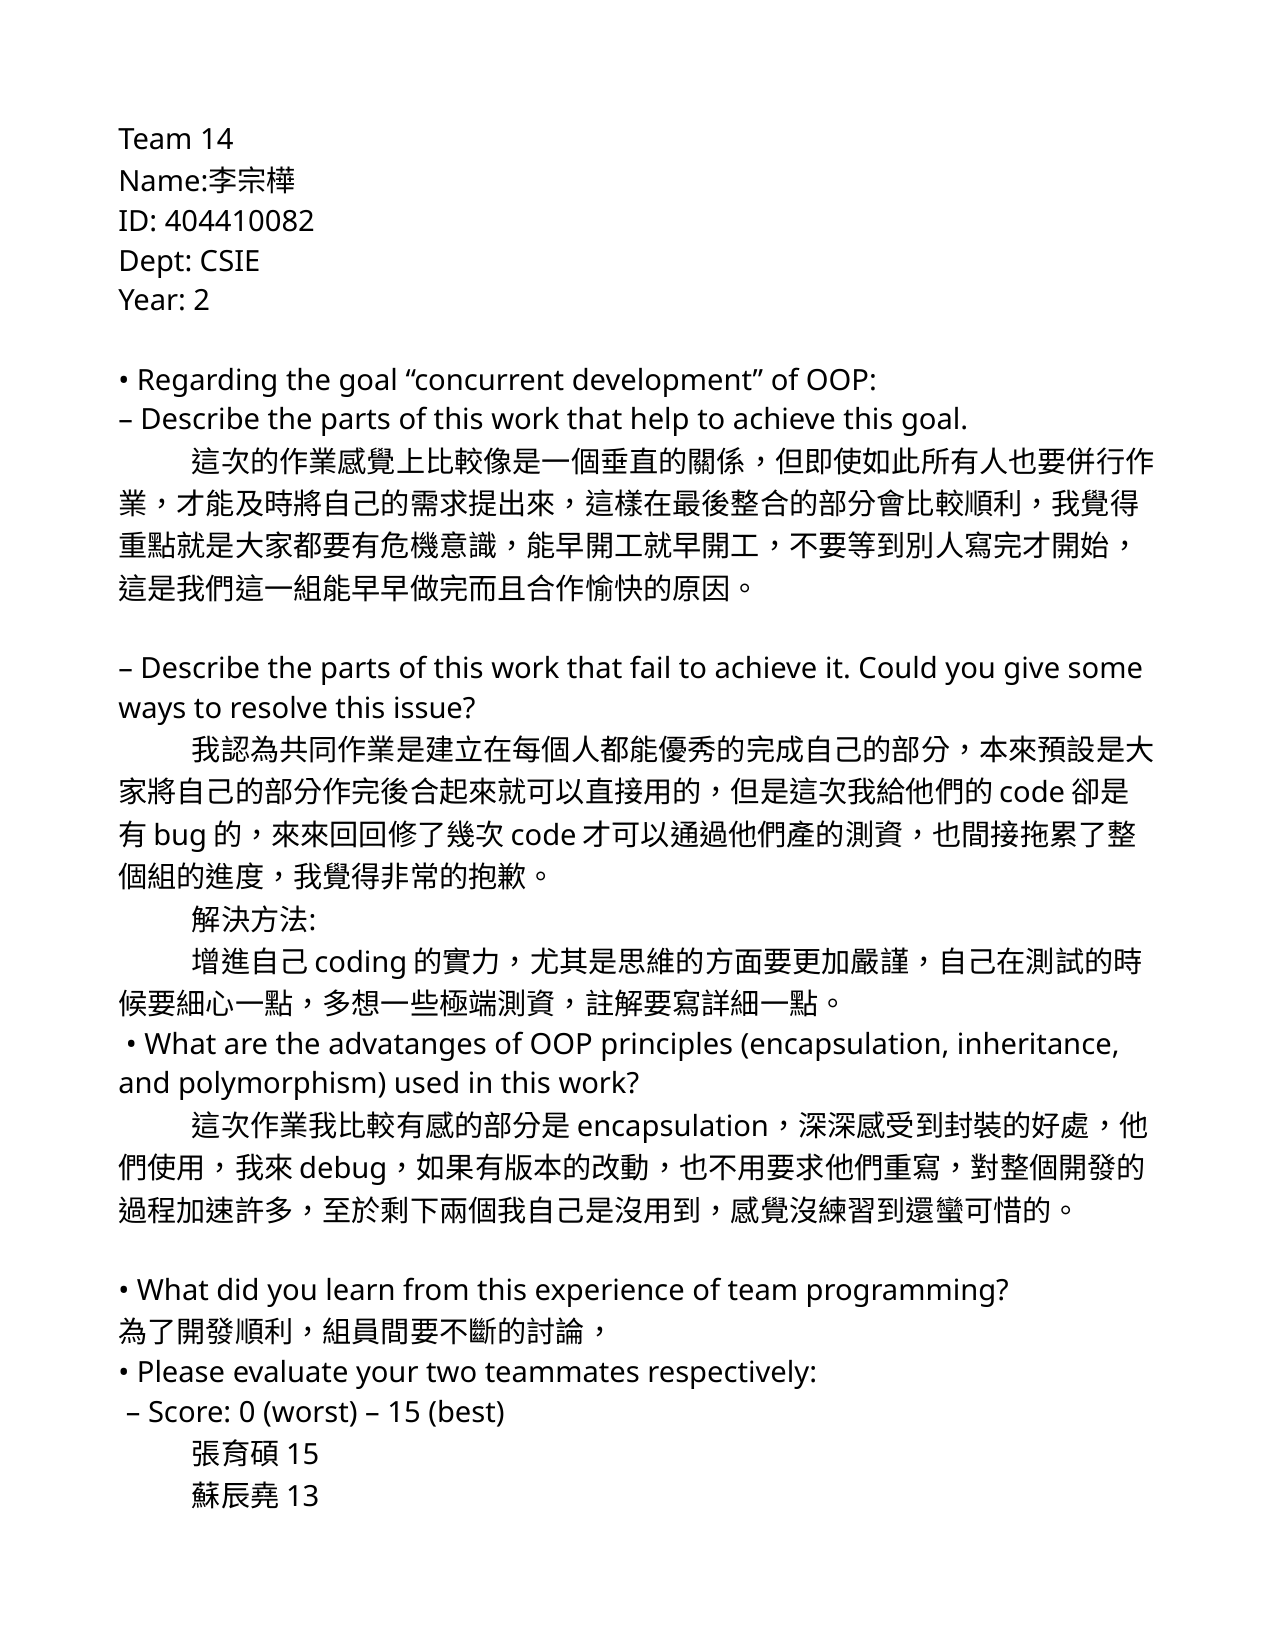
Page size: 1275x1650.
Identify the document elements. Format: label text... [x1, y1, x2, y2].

text 這次的作業感覺上比較像是一個垂直的關係，但即使如此所有人也要併行作業，才能及時將自己的需求提出來，這樣在最後整合的部分會比較順利，我覺得重點就是大家都要有危機意識，能早開工就早開工，不要等到別人寫完才開始，這是我們這一組能早早做完而且合作愉快的原因。 [118, 438, 1157, 607]
text 增進自己coding的實力，尤其是思維的方面要更加嚴謹，自己在測試的時候要細心一點，多想一些極端測資，註解要寫詳細一點。 [118, 938, 1157, 1023]
text • What are the advatanges of OOP principles (encapsulation, inheritance, and polymorphism) used in this work? [118, 1023, 1157, 1102]
text • What did you learn from this experience of team programming? [118, 1269, 1157, 1309]
text Year: 2 [118, 279, 1157, 319]
text 張育碩 15 [118, 1431, 1157, 1473]
text – Describe the parts of this work that help to achieve this goal. [118, 399, 1157, 438]
text 解決方法: [118, 896, 1157, 938]
text 這次作業我比較有感的部分是encapsulation，深深感受到封裝的好處，他們使用，我來debug，如果有版本的改動，也不用要求他們重寫，對整個開發的過程加速許多，至於剩下兩個我自己是沒用到，感覺沒練習到還蠻可惜的。 [118, 1102, 1157, 1229]
text ID: 404410082 [118, 200, 1157, 240]
text – Describe the parts of this work that fail to achieve it. Could you give some ways to resolve this issue? [118, 647, 1157, 727]
text Team 14 [118, 118, 1157, 158]
text • Regarding the goal “concurrent development” of OOP: [118, 359, 1157, 399]
text – Score: 0 (worst) – 15 (best) [118, 1391, 1157, 1431]
text • Please evaluate your two teammates respectively: [118, 1351, 1157, 1391]
text Dept: CSIE [118, 240, 1157, 279]
text 為了開發順利，組員間要不斷的討論， [118, 1309, 1157, 1351]
text 我認為共同作業是建立在每個人都能優秀的完成自己的部分，本來預設是大家將自己的部分作完後合起來就可以直接用的，但是這次我給他們的code卻是有bug的，來來回回修了幾次code才可以通過他們產的測資，也間接拖累了整個組的進度，我覺得非常的抱歉。 [118, 727, 1157, 896]
text 蘇辰堯 13 [118, 1473, 1157, 1515]
text Name:李宗樺 [118, 158, 1157, 200]
